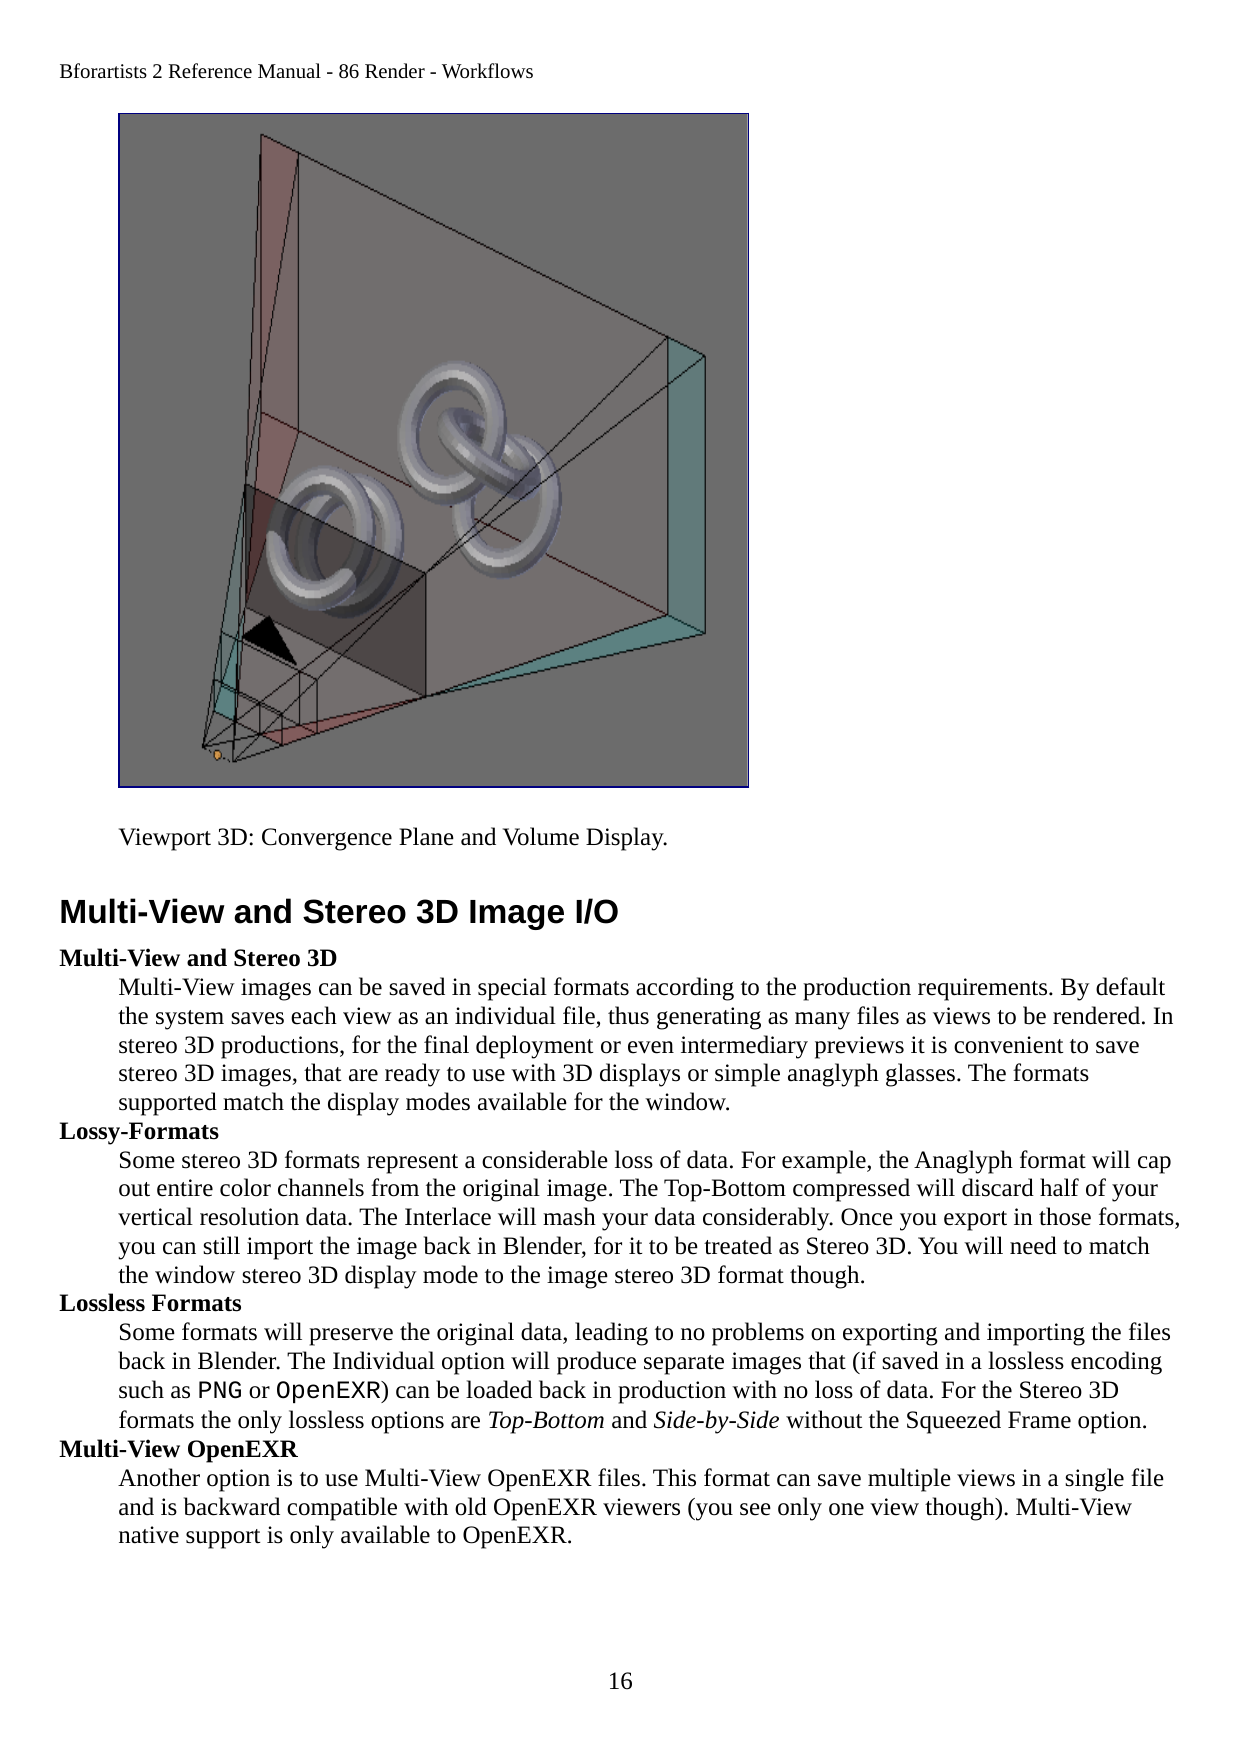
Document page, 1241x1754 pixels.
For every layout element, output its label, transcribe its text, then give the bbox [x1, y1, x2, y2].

list Multi-View images can be saved in special formats according to the production requirements. By default the system saves each view as an individual file, thus generating as many files as views to be rendered. In stereo 3D productions, for the final deployment or even intermediary previews it is convenient to save stereo 3D images, that are ready to use with 3D displays or simple anaglyph glasses. The formats supported match the display modes available for the window. [118, 972, 1181, 1116]
subtitle Multi-View and Stereo 3D Image I/O [59, 892, 1181, 931]
text Viewport 3D: Convergence Plane and Volume Display. [118, 822, 1181, 851]
subtitle Lossy-Formats [59, 1116, 1181, 1145]
list Some formats will preserve the original data, leading to no problems on exporting and importing the files back in Blender. The Individual option will produce separate images that (if saved in a lossless encoding such as PNG or OpenEXR) can be loaded back in production with no loss of data. For the Stereo 3D formats the only lossless options are Top-Bottom and Side-by-Side without the Squeezed Frame option. [118, 1317, 1181, 1434]
list Another option is to use Multi-View OpenEXR files. This format can save multiple views in a single file and is backward compatible with old OpenEXR viewers (you see only one view though). Multi-View native support is only available to OpenEXR. [118, 1463, 1181, 1549]
subtitle Multi-View OpenEXR [59, 1434, 1181, 1463]
picture [120, 114, 748, 786]
subtitle Multi-View and Stereo 3D [59, 943, 1181, 972]
subtitle Lossless Formats [59, 1288, 1181, 1317]
list Some stereo 3D formats represent a considerable loss of data. For example, the Anaglyph format will cap out entire color channels from the original image. The Top-Bottom compressed will discard half of your vertical resolution data. The Interlace will mash your data considerably. Once you export in those formats, you can still import the image back in Blender, for it to be treated as Stereo 3D. You will need to match the window stereo 3D display mode to the image stereo 3D format though. [118, 1145, 1181, 1288]
